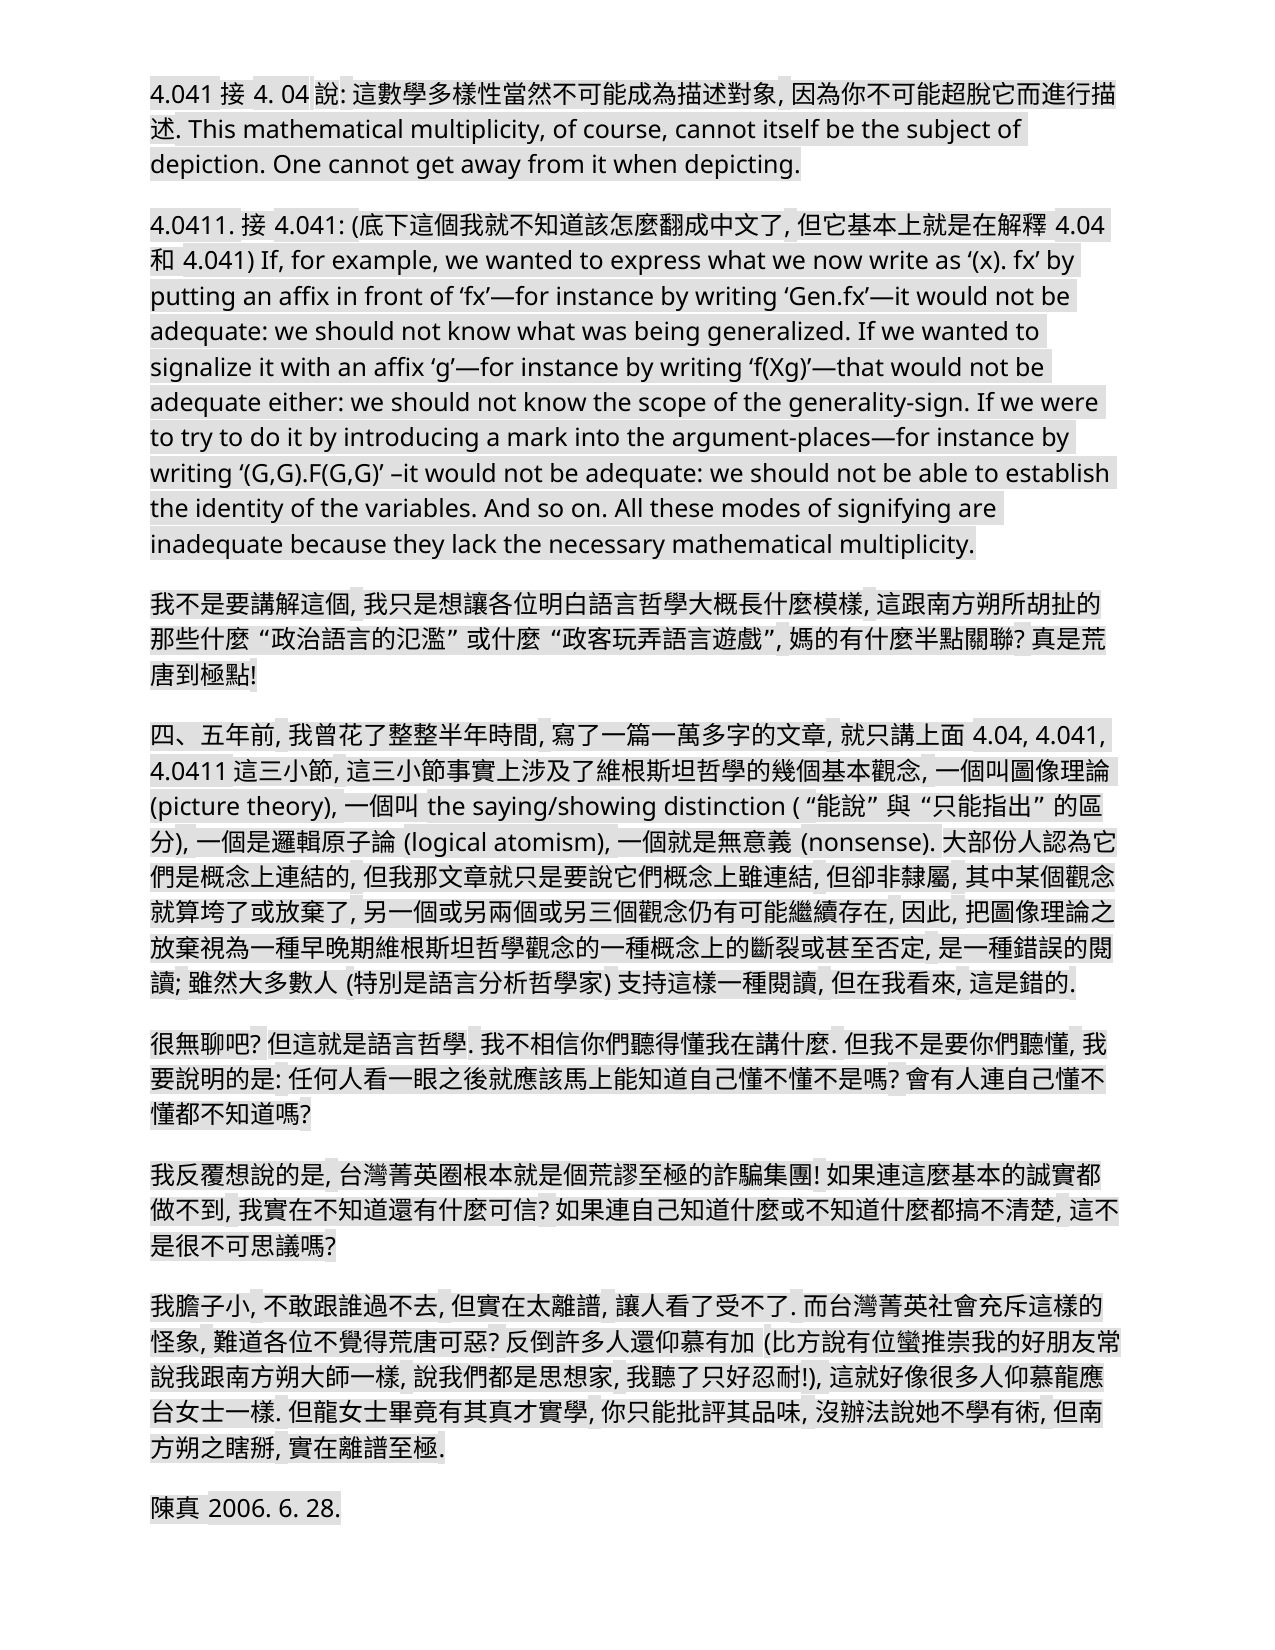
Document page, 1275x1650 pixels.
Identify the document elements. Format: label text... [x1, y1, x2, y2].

text 4.0411. 接 4.041: (底下這個我就不知道該怎麼翻成中文了, 但它基本上就是在解釋 4.04 和 4.041) If, for example, we wanted to express what we now write as ‘(x). fx’ by putting an affix in front of ‘fx’—for instance by writing ‘Gen.fx’—it would not be adequate: we should not know what was being generalized. If we wanted to signalize it with an affix ‘g’—for instance by writing ‘f(Xg)’—that would not be adequate either: we should not know the scope of the generality-sign. If we were to try to do it by introducing a mark into the argument-places—for instance by writing ‘(G,G).F(G,G)’ –it would not be adequate: we should not be able to establish the identity of the variables. And so on. All these modes of signifying are inadequate because they lack the necessary mathematical multiplicity. [150, 206, 1125, 560]
text 我不是要講解這個, 我只是想讓各位明白語言哲學大概長什麼模樣, 這跟南方朔所胡扯的那些什麼 “政治語言的氾濫” 或什麼 “政客玩弄語言遊戲”, 媽的有什麼半點關聯? 真是荒唐到極點! [150, 585, 1125, 692]
text 我反覆想說的是, 台灣菁英圈根本就是個荒謬至極的詐騙集團! 如果連這麼基本的誠實都做不到, 我實在不知道還有什麼可信? 如果連自己知道什麼或不知道什麼都搞不清楚, 這不是很不可思議嗎? [150, 1156, 1125, 1262]
text 很無聊吧? 但這就是語言哲學. 我不相信你們聽得懂我在講什麼. 但我不是要你們聽懂, 我要說明的是: 任何人看一眼之後就應該馬上能知道自己懂不懂不是嗎? 會有人連自己懂不懂都不知道嗎? [150, 1025, 1125, 1131]
text 四、五年前, 我曾花了整整半年時間, 寫了一篇一萬多字的文章, 就只講上面 4.04, 4.041, 4.0411這三小節, 這三小節事實上涉及了維根斯坦哲學的幾個基本觀念, 一個叫圖像理論 (picture theory), 一個叫 the saying/showing distinction ( “能說” 與 “只能指出” 的區分), 一個是邏輯原子論 (logical atomism), 一個就是無意義 (nonsense). 大部份人認為它們是概念上連結的, 但我那文章就只是要說它們概念上雖連結, 但卻非隸屬, 其中某個觀念就算垮了或放棄了, 另一個或另兩個或另三個觀念仍有可能繼續存在, 因此, 把圖像理論之放棄視為一種早晚期維根斯坦哲學觀念的一種概念上的斷裂或甚至否定, 是一種錯誤的閱讀; 雖然大多數人 (特別是語言分析哲學家) 支持這樣一種閱讀, 但在我看來, 這是錯的. [150, 717, 1125, 1000]
text 陳真 2006. 6. 28. [150, 1489, 1125, 1525]
text 4.041 接 4. 04說: 這數學多樣性當然不可能成為描述對象, 因為你不可能超脫它而進行描述. This mathematical multiplicity, of course, cannot itself be the subject of depiction. One cannot get away from it when depicting. [150, 75, 1125, 181]
text 我膽子小, 不敢跟誰過不去, 但實在太離譜, 讓人看了受不了. 而台灣菁英社會充斥這樣的怪象, 難道各位不覺得荒唐可惡? 反倒許多人還仰慕有加 (比方說有位蠻推崇我的好朋友常說我跟南方朔大師一樣, 說我們都是思想家, 我聽了只好忍耐!), 這就好像很多人仰慕龍應台女士一樣. 但龍女士畢竟有其真才實學, 你只能批評其品味, 沒辦法說她不學有術, 但南方朔之瞎掰, 實在離譜至極. [150, 1287, 1125, 1464]
